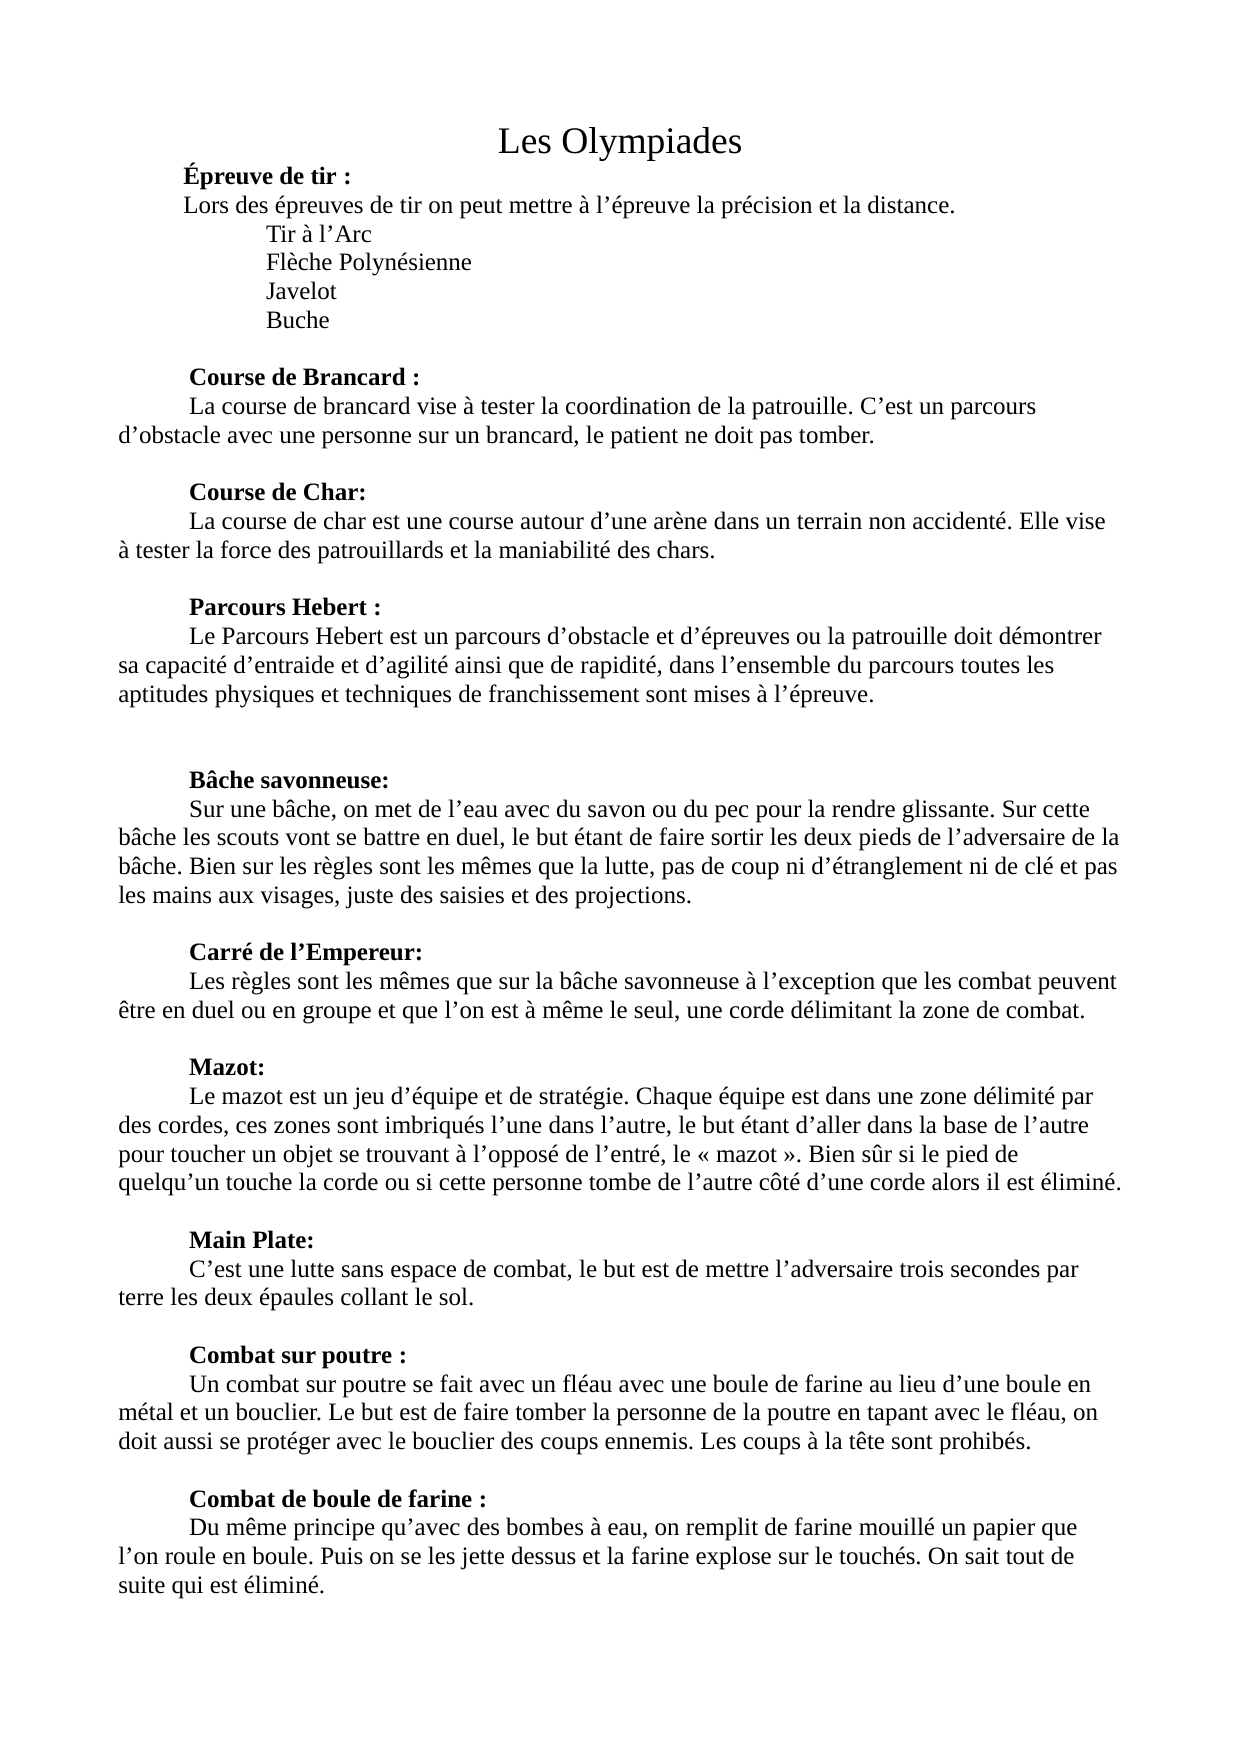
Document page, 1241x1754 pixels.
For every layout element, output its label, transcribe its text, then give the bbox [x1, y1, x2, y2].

text Tir à l’Arc [118, 219, 1122, 247]
text Sur une bâche, on met de l’eau avec du savon ou du pec pour la rendre glissante. Sur cette bâche les scouts vont se battre en duel, le but étant de faire sortir les deux pieds de l’adversaire de la bâche. Bien sur les règles sont les mêmes que la lutte, pas de coup ni d’étranglement ni de clé et pas les mains aux visages, juste des saisies et des projections. [118, 794, 1122, 909]
text Du même principe qu’avec des bombes à eau, on remplit de farine mouillé un papier que l’on roule en boule. Puis on se les jette dessus et la farine explose sur le touchés. On sait tout de suite qui est éliminé. [118, 1512, 1122, 1599]
text Flèche Polynésienne [118, 247, 1122, 276]
text Parcours Hebert : [118, 592, 1122, 621]
text Le mazot est un jeu d’équipe et de stratégie. Chaque équipe est dans une zone délimité par des cordes, ces zones sont imbriqués l’une dans l’autre, le but étant d’aller dans la base de l’autre pour toucher un objet se trouvant à l’opposé de l’entré, le « mazot ». Bien sûr si le pied de quelqu’un touche la corde ou si cette personne tombe de l’autre côté d’une corde alors il est éliminé. [118, 1081, 1122, 1196]
text Épreuve de tir : [118, 161, 1122, 190]
text Combat sur poutre : [118, 1340, 1122, 1369]
text Lors des épreuves de tir on peut mettre à l’épreuve la précision et la distance. [118, 190, 1122, 219]
text Mazot: [118, 1052, 1122, 1081]
text La course de char est une course autour d’une arène dans un terrain non accidenté. Elle vise à tester la force des patrouillards et la maniabilité des chars. [118, 506, 1122, 564]
text C’est une lutte sans espace de combat, le but est de mettre l’adversaire trois secondes par terre les deux épaules collant le sol. [118, 1254, 1122, 1311]
text Main Plate: [118, 1225, 1122, 1254]
text Buche [118, 305, 1122, 334]
text Les Olympiades [118, 118, 1122, 161]
text La course de brancard vise à tester la coordination de la patrouille. C’est un parcours d’obstacle avec une personne sur un brancard, le patient ne doit pas tomber. [118, 391, 1122, 449]
text Carré de l’Empereur: [118, 937, 1122, 966]
text Le Parcours Hebert est un parcours d’obstacle et d’épreuves ou la patrouille doit démontrer sa capacité d’entraide et d’agilité ainsi que de rapidité, dans l’ensemble du parcours toutes les aptitudes physiques et techniques de franchissement sont mises à l’épreuve. [118, 621, 1122, 707]
text Un combat sur poutre se fait avec un fléau avec une boule de farine au lieu d’une boule en métal et un bouclier. Le but est de faire tomber la personne de la poutre en tapant avec le fléau, on doit aussi se protéger avec le bouclier des coups ennemis. Les coups à la tête sont prohibés. [118, 1369, 1122, 1455]
text Course de Char: [118, 477, 1122, 506]
text Les règles sont les mêmes que sur la bâche savonneuse à l’exception que les combat peuvent être en duel ou en groupe et que l’on est à même le seul, une corde délimitant la zone de combat. [118, 966, 1122, 1024]
text Course de Brancard : [118, 362, 1122, 391]
text Bâche savonneuse: [118, 765, 1122, 794]
text Javelot [118, 276, 1122, 305]
text Combat de boule de farine : [118, 1484, 1122, 1512]
